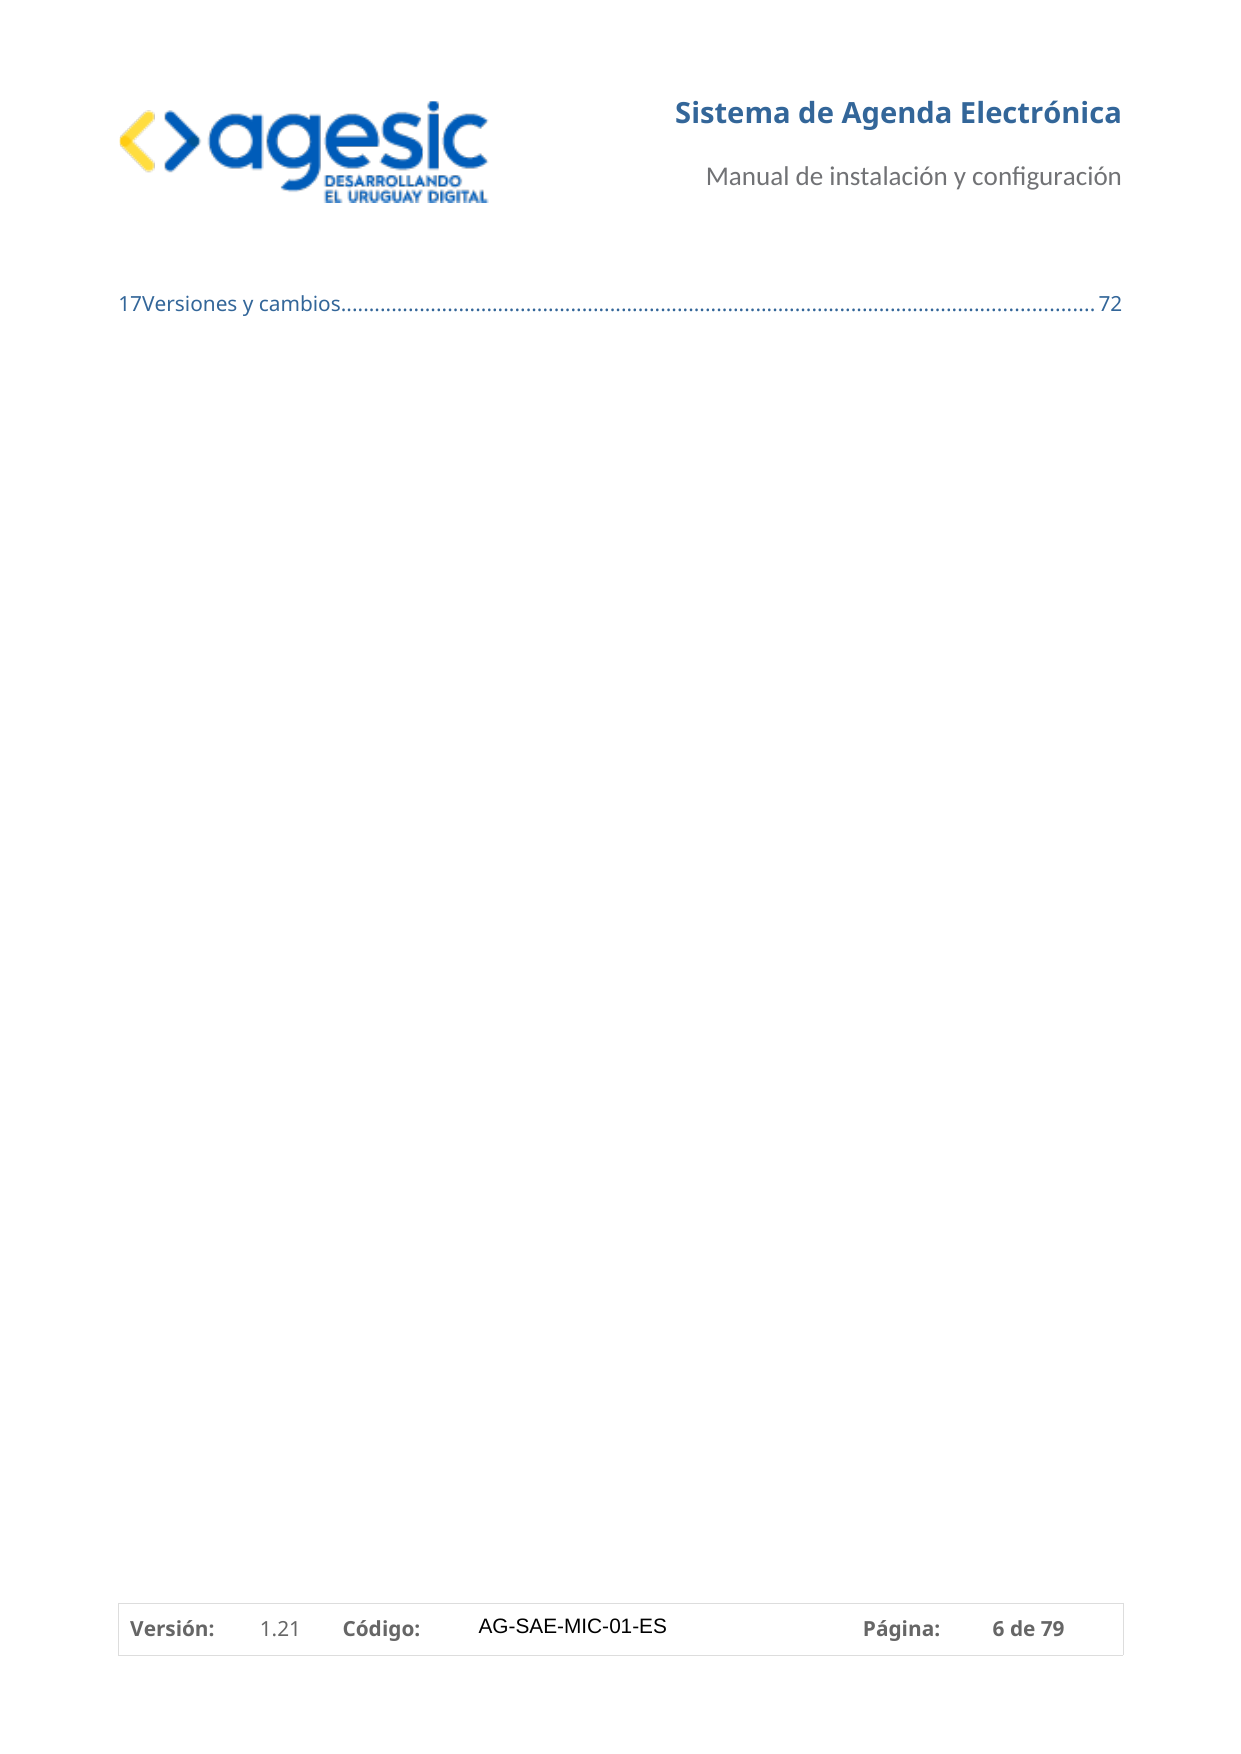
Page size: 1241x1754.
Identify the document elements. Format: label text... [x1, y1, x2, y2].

text 17Versiones y cambios 72 [118, 289, 1122, 318]
picture [119, 101, 489, 203]
